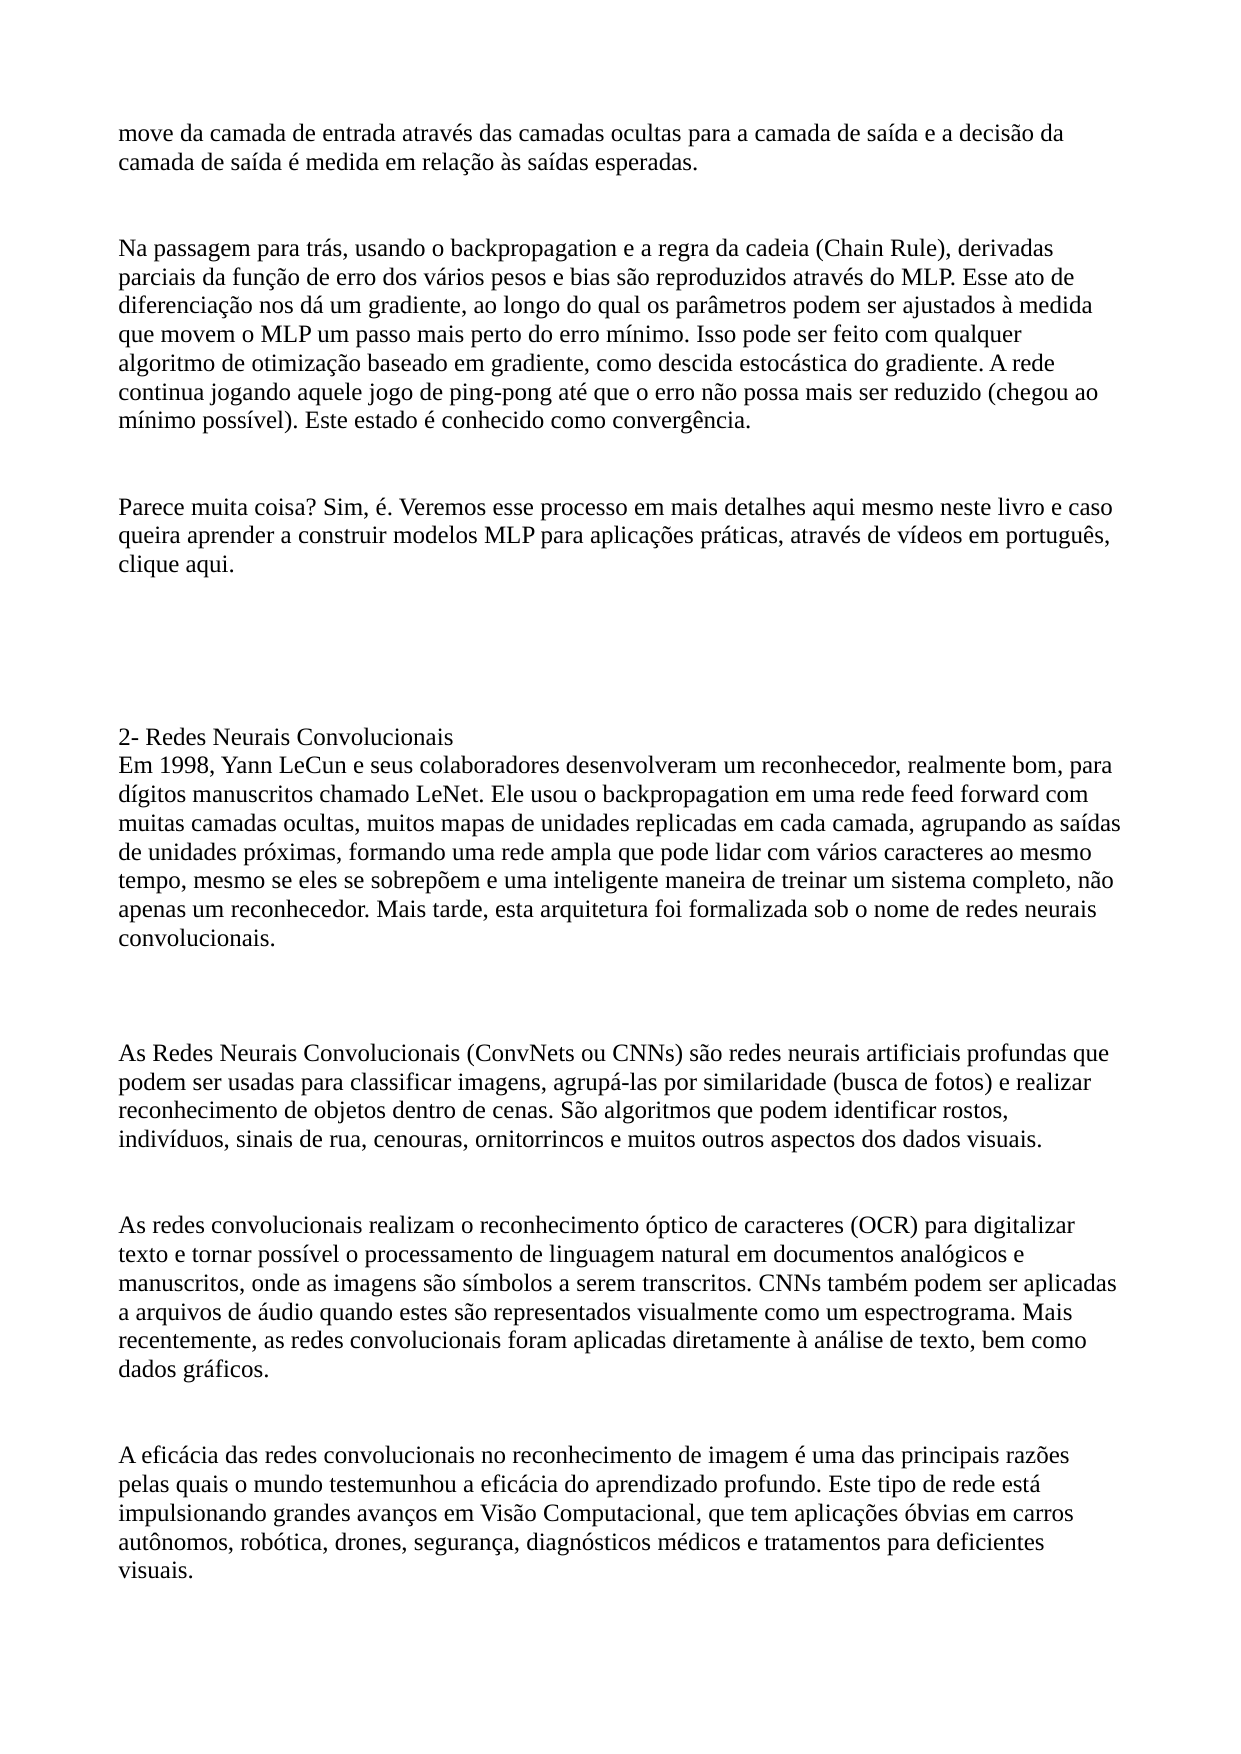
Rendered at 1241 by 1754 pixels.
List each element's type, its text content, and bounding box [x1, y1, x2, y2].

text Em 1998, Yann LeCun e seus colaboradores desenvolveram um reconhecedor, realmente bom, para dígitos manuscritos chamado LeNet. Ele usou o backpropagation em uma rede feed forward com muitas camadas ocultas, muitos mapas de unidades replicadas em cada camada, agrupando as saídas de unidades próximas, formando uma rede ampla que pode lidar com vários caracteres ao mesmo tempo, mesmo se eles se sobrepõem e uma inteligente maneira de treinar um sistema completo, não apenas um reconhecedor. Mais tarde, esta arquitetura foi formalizada sob o nome de redes neurais convolucionais. [118, 751, 1122, 952]
text As redes convolucionais realizam o reconhecimento óptico de caracteres (OCR) para digitalizar texto e tornar possível o processamento de linguagem natural em documentos analógicos e manuscritos, onde as imagens são símbolos a serem transcritos. CNNs também podem ser aplicadas a arquivos de áudio quando estes são representados visualmente como um espectrograma. Mais recentemente, as redes convolucionais foram aplicadas diretamente à análise de texto, bem como dados gráficos. [118, 1211, 1122, 1383]
text A eficácia das redes convolucionais no reconhecimento de imagem é uma das principais razões pelas quais o mundo testemunhou a eficácia do aprendizado profundo. Este tipo de rede está impulsionando grandes avanços em Visão Computacional, que tem aplicações óbvias em carros autônomos, robótica, drones, segurança, diagnósticos médicos e tratamentos para deficientes visuais. [118, 1441, 1122, 1584]
text move da camada de entrada através das camadas ocultas para a camada de saída e a decisão da camada de saída é medida em relação às saídas esperadas. [118, 118, 1122, 176]
text Na passagem para trás, usando o backpropagation e a regra da cadeia (Chain Rule), derivadas parciais da função de erro dos vários pesos e bias são reproduzidos através do MLP. Esse ato de diferenciação nos dá um gradiente, ao longo do qual os parâmetros podem ser ajustados à medida que movem o MLP um passo mais perto do erro mínimo. Isso pode ser feito com qualquer algoritmo de otimização baseado em gradiente, como descida estocástica do gradiente. A rede continua jogando aquele jogo de ping-pong até que o erro não possa mais ser reduzido (chegou ao mínimo possível). Este estado é conhecido como convergência. [118, 233, 1122, 434]
text 2- Redes Neurais Convolucionais [118, 722, 1122, 751]
text As Redes Neurais Convolucionais (ConvNets ou CNNs) são redes neurais artificiais profundas que podem ser usadas para classificar imagens, agrupá-las por similaridade (busca de fotos) e realizar reconhecimento de objetos dentro de cenas. São algoritmos que podem identificar rostos, indivíduos, sinais de rua, cenouras, ornitorrincos e muitos outros aspectos dos dados visuais. [118, 1038, 1122, 1153]
text Parece muita coisa? Sim, é. Veremos esse processo em mais detalhes aqui mesmo neste livro e caso queira aprender a construir modelos MLP para aplicações práticas, através de vídeos em português, clique aqui. [118, 492, 1122, 578]
